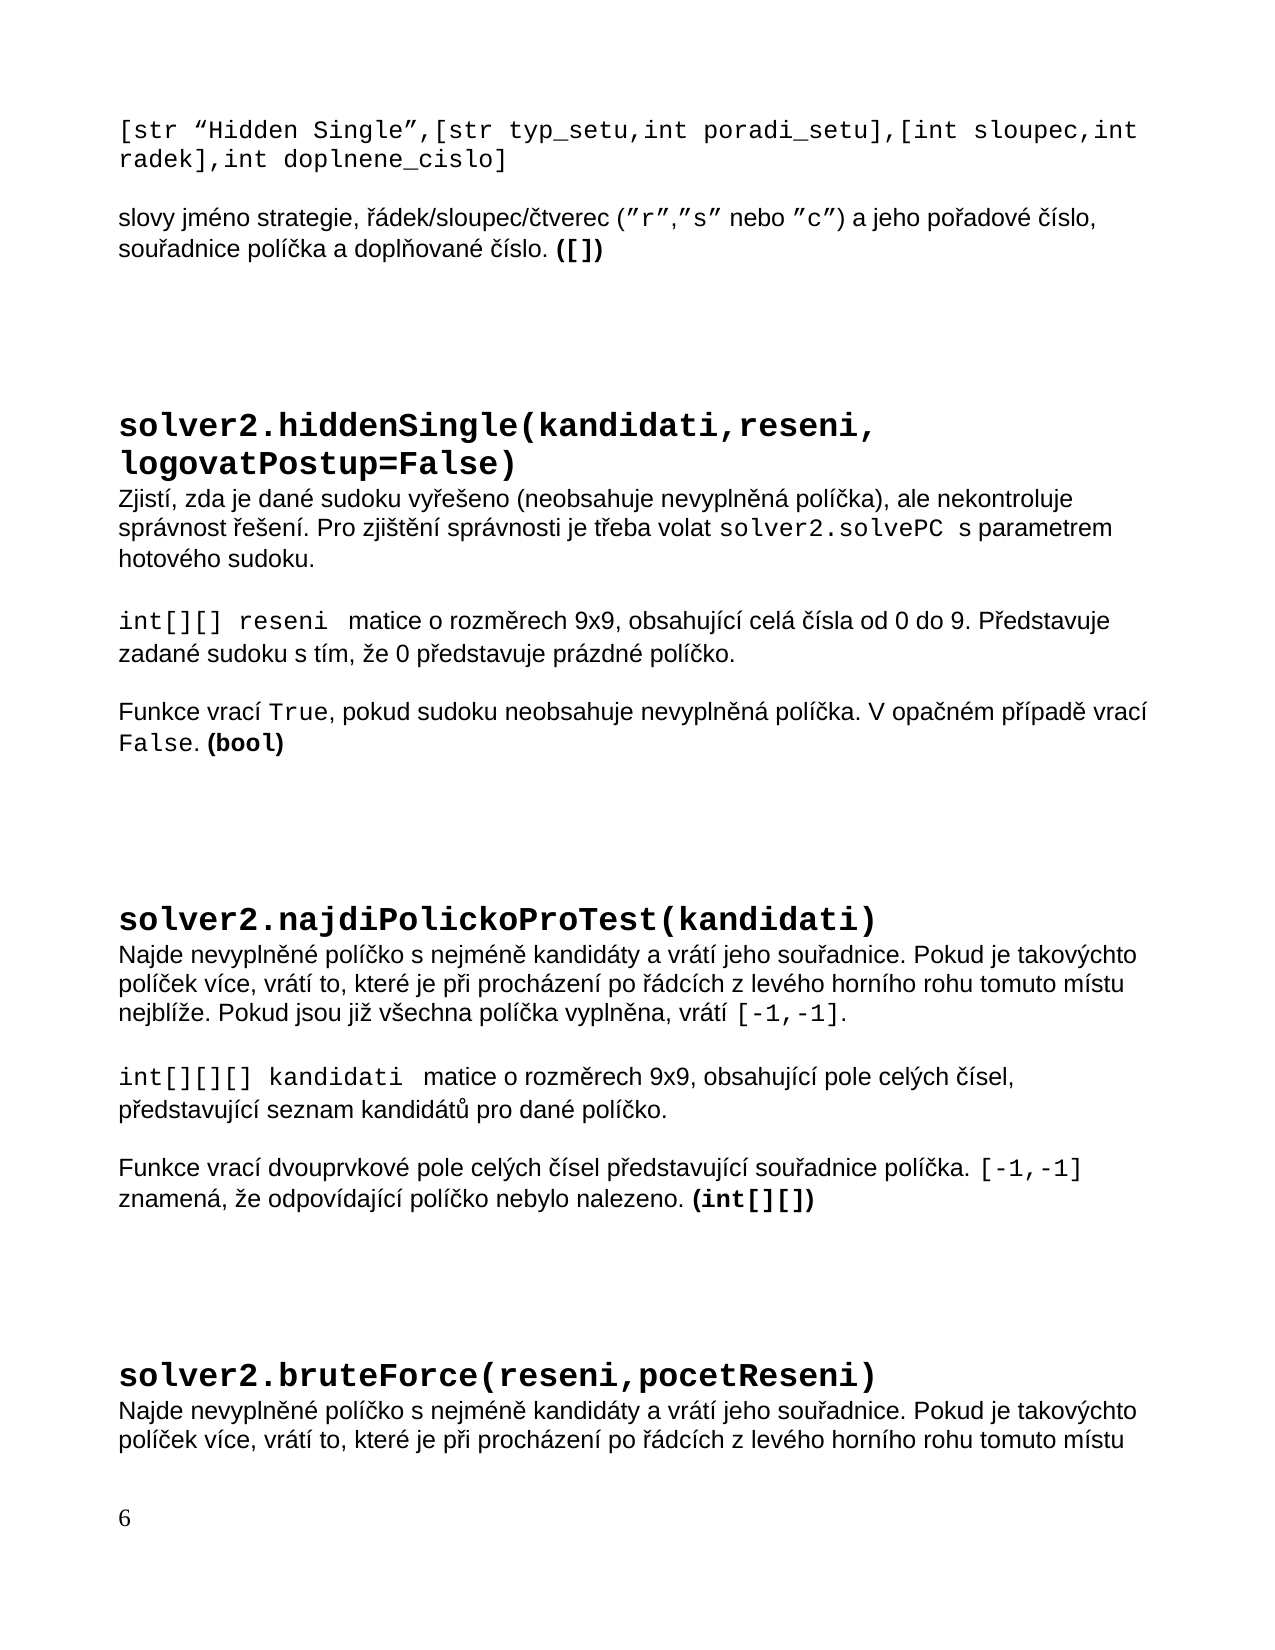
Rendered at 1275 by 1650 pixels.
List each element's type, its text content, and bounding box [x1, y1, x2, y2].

text solver2.hiddenSingle(kandidati,reseni, [118, 409, 1157, 447]
text solver2.najdiPolickoProTest(kandidati) [118, 902, 1157, 940]
text Funkce vrací True, pokud sudoku neobsahuje nevyplněná políčka. V opačném případě vrací False. (bool) [118, 697, 1157, 759]
text solver2.bruteForce(reseni,pocetReseni) [118, 1358, 1157, 1396]
text Funkce vrací dvouprvkové pole celých čísel představující souřadnice políčka. [-1,-1] znamená, že odpovídající políčko nebylo nalezeno. (int[][]) [118, 1153, 1157, 1215]
text Zjistí, zda je dané sudoku vyřešeno (neobsahuje nevyplněná políčka), ale nekontroluje správnost řešení. Pro zjištění správnosti je třeba volat solver2.solvePC s parametrem hotového sudoku. [118, 484, 1157, 573]
text Najde nevyplněné políčko s nejméně kandidáty a vrátí jeho souřadnice. Pokud je takovýchto políček více, vrátí to, které je při procházení po řádcích z levého horního rohu tomuto místu nejblíže. Pokud jsou již všechna políčka vyplněna, vrátí [-1,-1]. [118, 940, 1157, 1029]
text int[][] reseni matice o rozměrech 9x9, obsahující celá čísla od 0 do 9. Představuje zadané sudoku s tím, že 0 představuje prázdné políčko. [118, 602, 1157, 668]
text slovy jméno strategie, řádek/sloupec/čtverec (”r”,”s” nebo ”c”) a jeho pořadové číslo, souřadnice políčka a doplňované číslo. ([]) [118, 203, 1157, 265]
text int[][][] kandidati matice o rozměrech 9x9, obsahující pole celých čísel, představující seznam kandidátů pro dané políčko. [118, 1057, 1157, 1124]
text logovatPostup=False) [118, 447, 1157, 484]
text Najde nevyplněné políčko s nejméně kandidáty a vrátí jeho souřadnice. Pokud je takovýchto políček více, vrátí to, které je při procházení po řádcích z levého horního rohu tomuto místu [118, 1396, 1157, 1454]
text [str “Hidden Single”,[str typ_setu,int poradi_setu],[int sloupec,int radek],int doplnene_cislo] [118, 118, 1157, 175]
